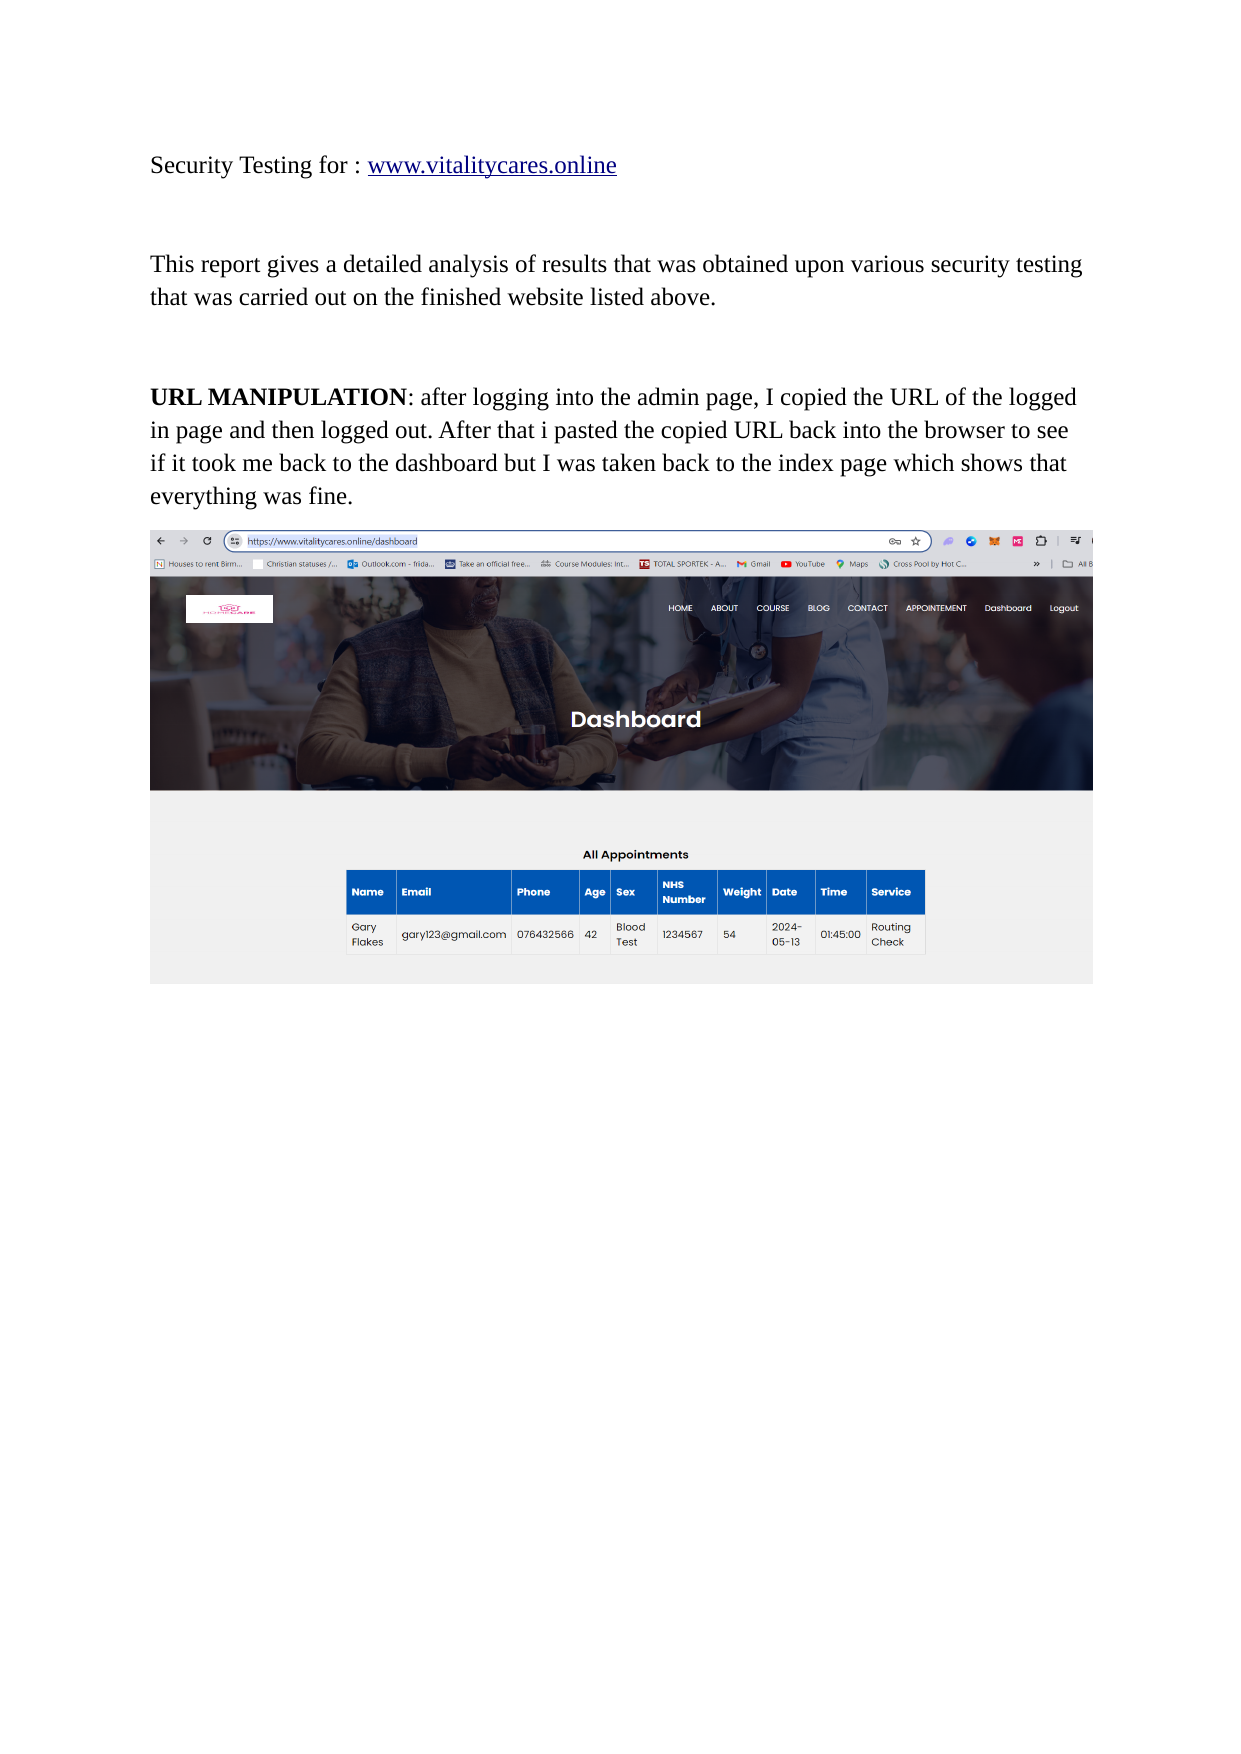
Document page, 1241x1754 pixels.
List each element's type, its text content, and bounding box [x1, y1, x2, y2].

text Security Testing for : www.vitalitycares.online [150, 150, 1090, 179]
text URL MANIPULATION: after logging into the admin page, I copied the URL of the logged in page and then logged out. After that i pasted the copied URL back into the browser to see if it took me back to the dashboard but I was taken back to the index page which shows that everything was fine. [150, 382, 1090, 509]
text This report gives a detailed analysis of results that was obtained upon various security testing that was carried out on the finished website listed above. [150, 249, 1090, 311]
